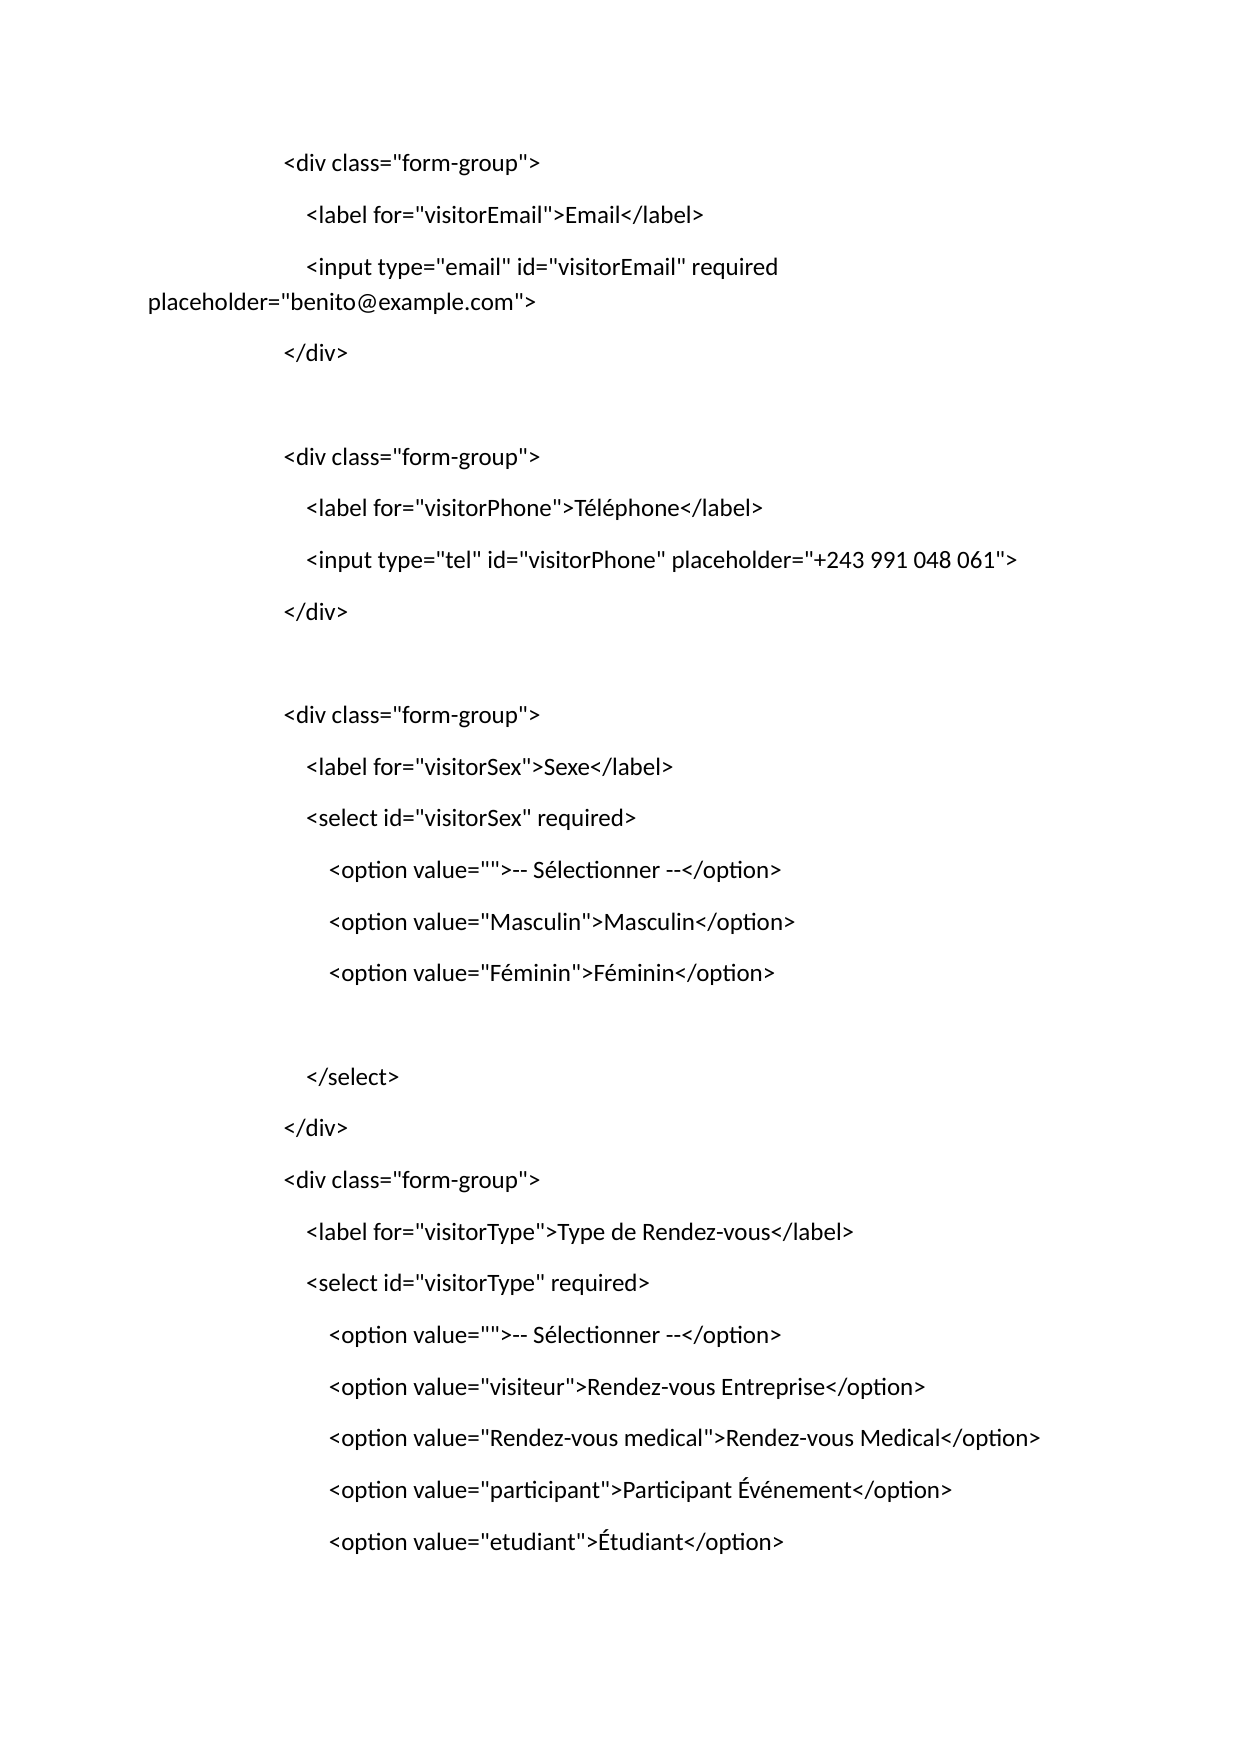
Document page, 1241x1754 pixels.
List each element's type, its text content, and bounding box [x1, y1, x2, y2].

text <label for="visitorPhone">Téléphone</label> [148, 493, 1093, 523]
text <input type="tel" id="visitorPhone" placeholder="+243 991 048 061"> [148, 544, 1093, 575]
text <option value="visiteur">Rendez-vous Entreprise</option> [148, 1371, 1093, 1401]
text <option value="Féminin">Féminin</option> [148, 958, 1093, 988]
text <option value="etudiant">Étudiant</option> [148, 1526, 1093, 1556]
text </div> [148, 596, 1093, 626]
text <input type="email" id="visitorEmail" required placeholder="benito@example.com"> [148, 251, 1093, 316]
text <select id="visitorType" required> [148, 1268, 1093, 1298]
text <option value="Masculin">Masculin</option> [148, 906, 1093, 936]
text <div class="form-group"> [148, 699, 1093, 730]
text <div class="form-group"> [148, 1164, 1093, 1195]
text <option value="">-- Sélectionner --</option> [148, 1319, 1093, 1350]
text </select> [148, 1061, 1093, 1091]
text </div> [148, 338, 1093, 368]
text <option value="">-- Sélectionner --</option> [148, 854, 1093, 885]
text <div class="form-group"> [148, 148, 1093, 178]
text <label for="visitorSex">Sexe</label> [148, 751, 1093, 781]
text <option value="participant">Participant Événement</option> [148, 1474, 1093, 1505]
text <div class="form-group"> [148, 441, 1093, 471]
text <label for="visitorEmail">Email</label> [148, 199, 1093, 230]
text <label for="visitorType">Type de Rendez-vous</label> [148, 1216, 1093, 1246]
text <option value="Rendez-vous medical">Rendez-vous Medical</option> [148, 1423, 1093, 1453]
text </div> [148, 1113, 1093, 1143]
text <select id="visitorSex" required> [148, 803, 1093, 833]
